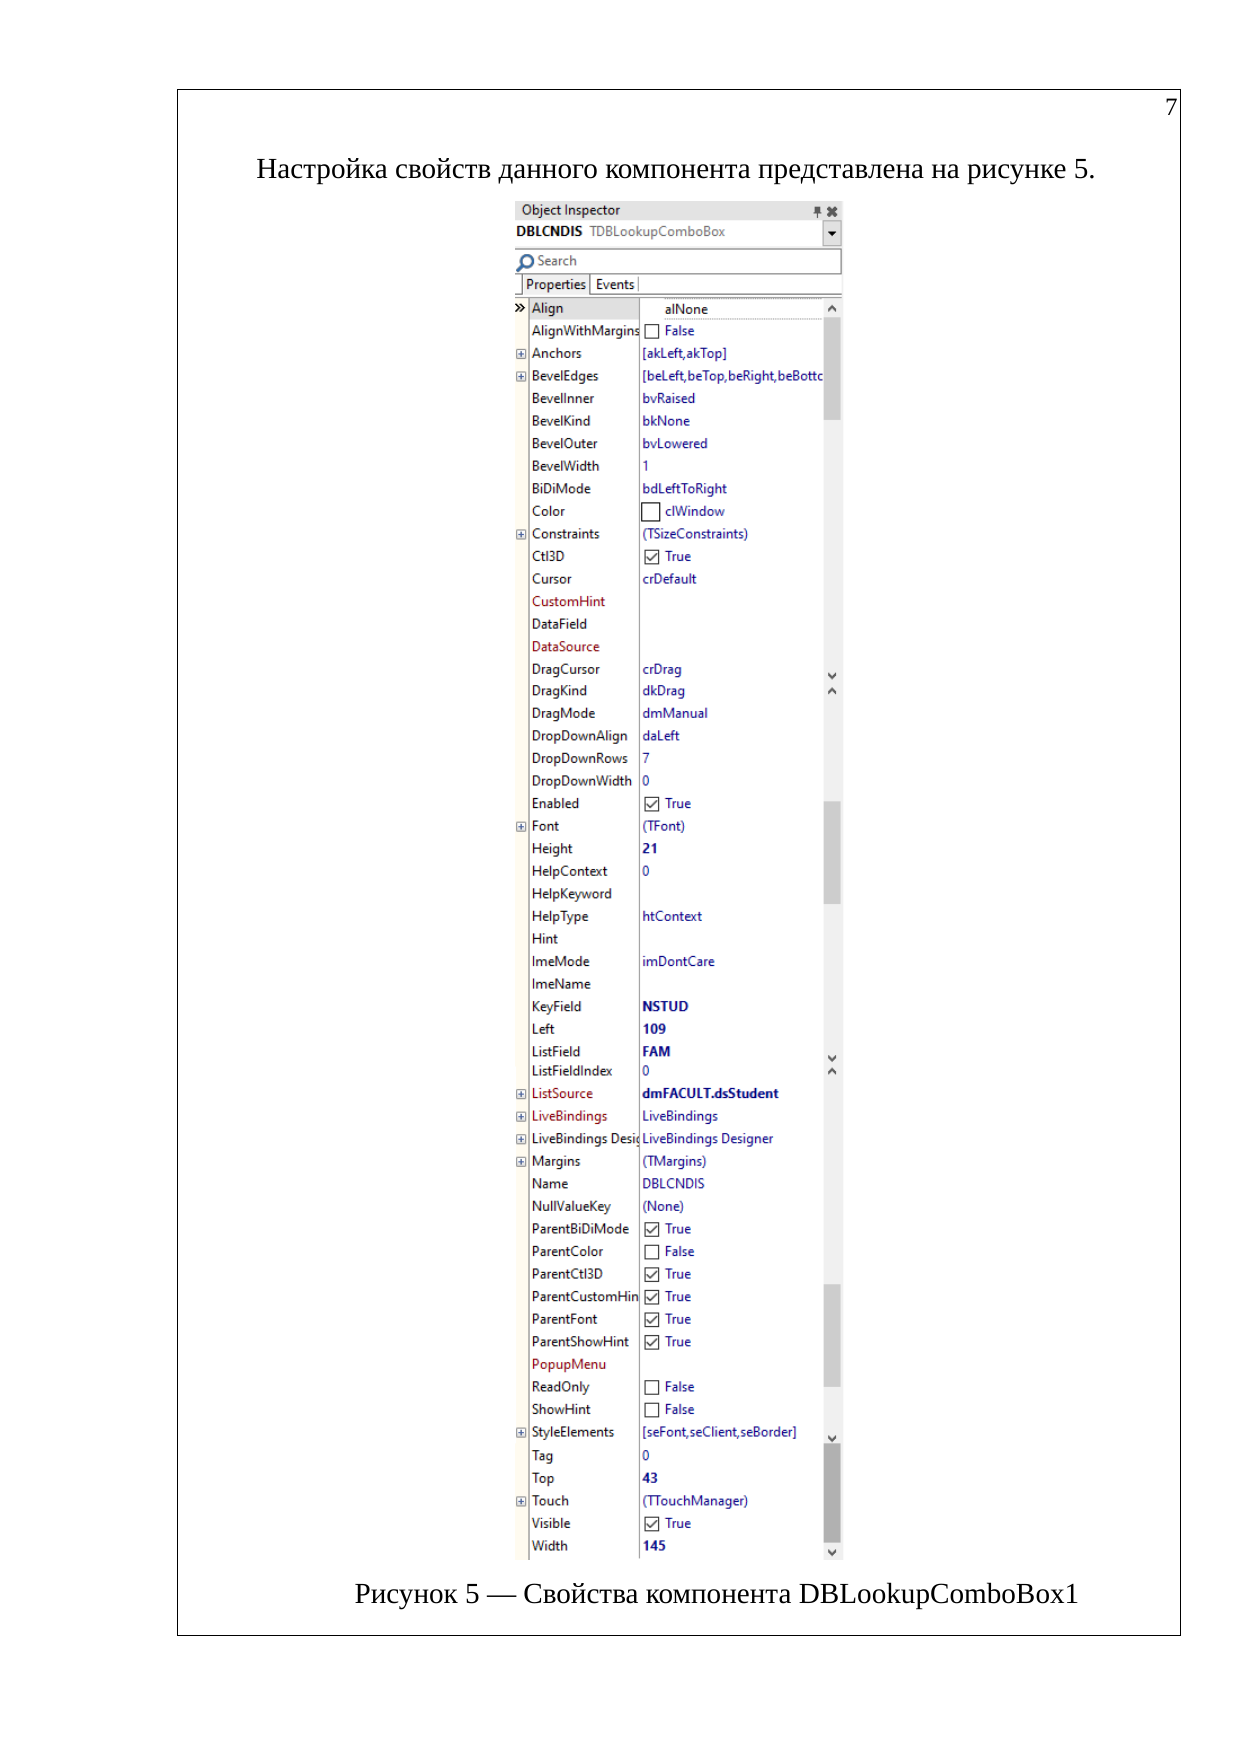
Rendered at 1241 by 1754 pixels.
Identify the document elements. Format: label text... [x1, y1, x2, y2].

text Рисунок 5 — Свойства компонента DBLookupComboBox1 [181, 201, 1177, 1610]
text Настройка свойств данного компонента представлена на рисунке 5. [181, 151, 1177, 184]
